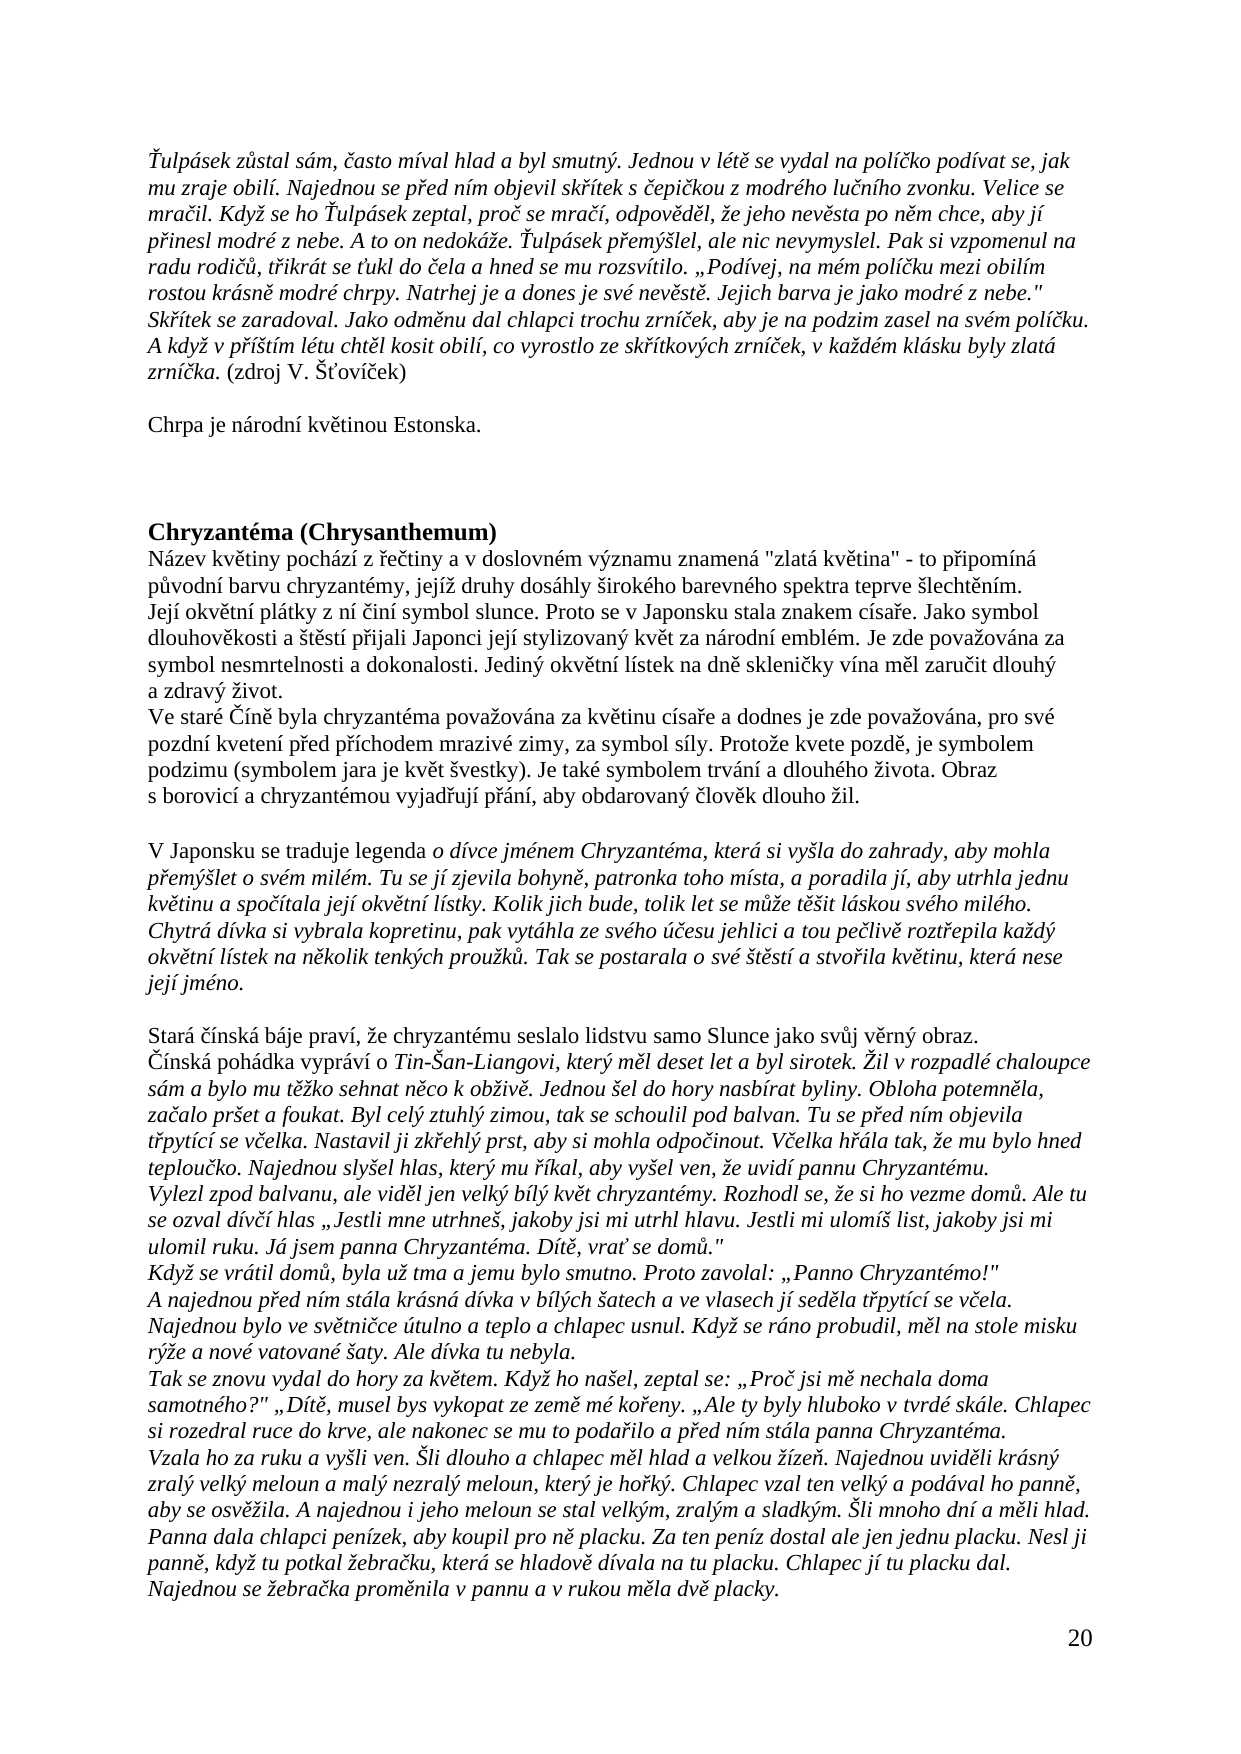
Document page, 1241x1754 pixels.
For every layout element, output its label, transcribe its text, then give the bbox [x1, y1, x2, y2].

text Název květiny pochází z řečtiny a v doslovném významu znamená "zlatá květina" - to připomíná původní barvu chryzantémy, jejíž druhy dosáhly širokého barevného spektra teprve šlechtěním. [148, 545, 1093, 598]
text Tak se znovu vydal do hory za květem. Když ho našel, zeptal se: „Proč jsi mě nechala doma samotného?" „Dítě, musel bys vykopat ze země mé kořeny. „Ale ty byly hluboko v tvrdé skále. Chlapec si rozedral ruce do krve, ale nakonec se mu to podařilo a před ním stála panna Chryzantéma. [148, 1365, 1093, 1444]
text Její okvětní plátky z ní činí symbol slunce. Proto se v Japonsku stala znakem císaře. Jako symbol dlouhověkosti a štěstí přijali Japonci její stylizovaný květ za národní emblém. Je zde považována za symbol nesmrtelnosti a dokonalosti. Jediný okvětní lístek na dně skleničky vína měl zaručit dlouhý a zdravý život. [148, 598, 1093, 703]
text Čínská pohádka vypráví o Tin-Šan-Liangovi, který měl deset let a byl sirotek. Žil v rozpadlé chaloupce sám a bylo mu těžko sehnat něco k obživě. Jednou šel do hory nasbírat byliny. Obloha potemněla, začalo pršet a foukat. Byl celý ztuhlý zimou, tak se schoulil pod balvan. Tu se před ním objevila třpytící se včelka. Nastavil ji zkřehlý prst, aby si mohla odpočinout. Včelka hřála tak, že mu bylo hned teploučko. Najednou slyšel hlas, který mu říkal, aby vyšel ven, že uvidí pannu Chryzantému. [148, 1048, 1093, 1180]
text Ťulpásek zůstal sám, často míval hlad a byl smutný. Jednou v létě se vydal na políčko podívat se, jak mu zraje obilí. Najednou se před ním objevil skřítek s čepičkou z modrého lučního zvonku. Velice se mračil. Když se ho Ťulpásek zeptal, proč se mračí, odpověděl, že jeho nevěsta po něm chce, aby jí přinesl modré z nebe. A to on nedokáže. Ťulpásek přemýšlel, ale nic nevymyslel. Pak si vzpomenul na radu rodičů, třikrát se ťukl do čela a hned se mu rozsvítilo. „Podívej, na mém políčku mezi obilím rostou krásně modré chrpy. Natrhej je a dones je své nevěstě. Jejich barva je jako modré z nebe." Skřítek se zaradoval. Jako odměnu dal chlapci trochu zrníček, aby je na podzim zasel na svém políčku. A když v příštím létu chtěl kosit obilí, co vyrostlo ze skřítkových zrníček, v každém klásku byly zlatá zrníčka. (zdroj V. Šťovíček) [148, 148, 1093, 385]
text Ve staré Číně byla chryzantéma považována za květinu císaře a dodnes je zde považována, pro své pozdní kvetení před příchodem mrazivé zimy, za symbol síly. Protože kvete pozdě, je symbolem podzimu (symbolem jara je květ švestky). Je také symbolem trvání a dlouhého života. Obraz s borovicí a chryzantémou vyjadřují přání, aby obdarovaný člověk dlouho žil. [148, 703, 1093, 809]
text Stará čínská báje praví, že chryzantému seslalo lidstvu samo Slunce jako svůj věrný obraz. [148, 1022, 1093, 1048]
text Chrpa je národní květinou Estonska. [148, 411, 1093, 437]
text Vylezl zpod balvanu, ale viděl jen velký bílý květ chryzantémy. Rozhodl se, že si ho vezme domů. Ale tu se ozval dívčí hlas „Jestli mne utrhneš, jakoby jsi mi utrhl hlavu. Jestli mi ulomíš list, jakoby jsi mi ulomil ruku. Já jsem panna Chryzantéma. Dítě, vrať se domů." [148, 1180, 1093, 1259]
text Vzala ho za ruku a vyšli ven. Šli dlouho a chlapec měl hlad a velkou žízeň. Najednou uviděli krásný zralý velký meloun a malý nezralý meloun, který je hořký. Chlapec vzal ten velký a podával ho panně, aby se osvěžila. A najednou i jeho meloun se stal velkým, zralým a sladkým. Šli mnoho dní a měli hlad. Panna dala chlapci penízek, aby koupil pro ně placku. Za ten peníz dostal ale jen jednu placku. Nesl ji panně, když tu potkal žebračku, která se hladově dívala na tu placku. Chlapec jí tu placku dal. Najednou se žebračka proměnila v pannu a v rukou měla dvě placky. [148, 1444, 1093, 1602]
text Když se vrátil domů, byla už tma a jemu bylo smutno. Proto zavolal: „Panno Chryzantémo!" A najednou před ním stála krásná dívka v bílých šatech a ve vlasech jí seděla třpytící se včela. Najednou bylo ve světničce útulno a teplo a chlapec usnul. Když se ráno probudil, měl na stole misku rýže a nové vatované šaty. Ale dívka tu nebyla. [148, 1259, 1093, 1365]
text V Japonsku se traduje legenda o dívce jménem Chryzantéma, která si vyšla do zahrady, aby mohla přemýšlet o svém milém. Tu se jí zjevila bohyně, patronka toho místa, a poradila jí, aby utrhla jednu květinu a spočítala její okvětní lístky. Kolik jich bude, tolik let se může těšit láskou svého milého. Chytrá dívka si vybrala kopretinu, pak vytáhla ze svého účesu jehlici a tou pečlivě roztřepila každý okvětní lístek na několik tenkých proužků. Tak se postarala o své štěstí a stvořila květinu, která nese její jméno. [148, 838, 1093, 996]
text Chryzantéma (Chrysanthemum) [148, 517, 1093, 545]
